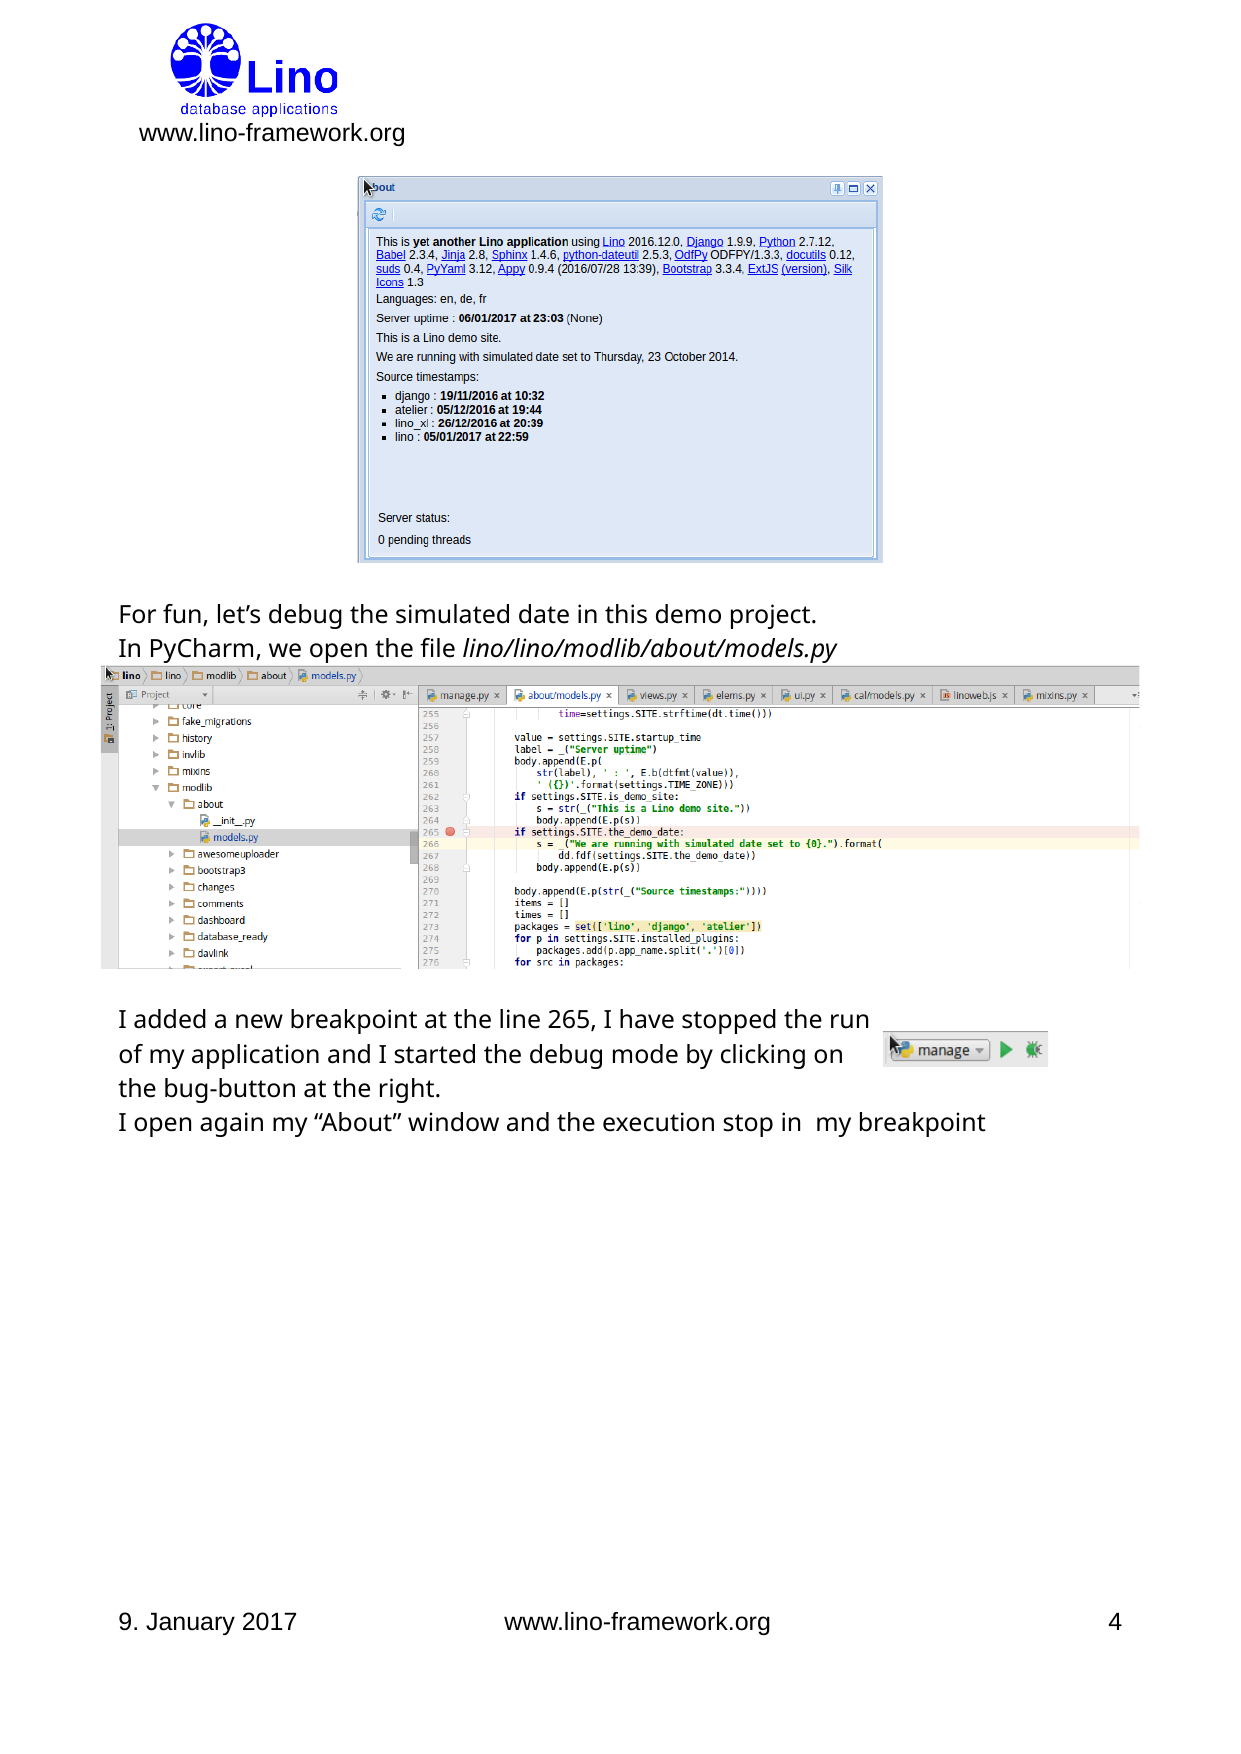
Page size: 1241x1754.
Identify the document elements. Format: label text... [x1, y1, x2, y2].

picture [357, 176, 883, 563]
text For fun, let’s debug the simulated date in this demo project. [118, 597, 1122, 631]
picture [100, 665, 1140, 969]
picture [170, 23, 338, 120]
text In PyCharm, we open the file lino/lino/modlib/about/models.py [118, 631, 1122, 665]
text I added a new breakpoint at the line 265, I have stopped the run of my application and I started the debug mode by clicking on the bug-button at the right. [118, 1002, 1122, 1104]
picture [882, 1031, 1049, 1067]
text I open again my “About” window and the execution stop in my breakpoint [118, 1104, 1122, 1138]
